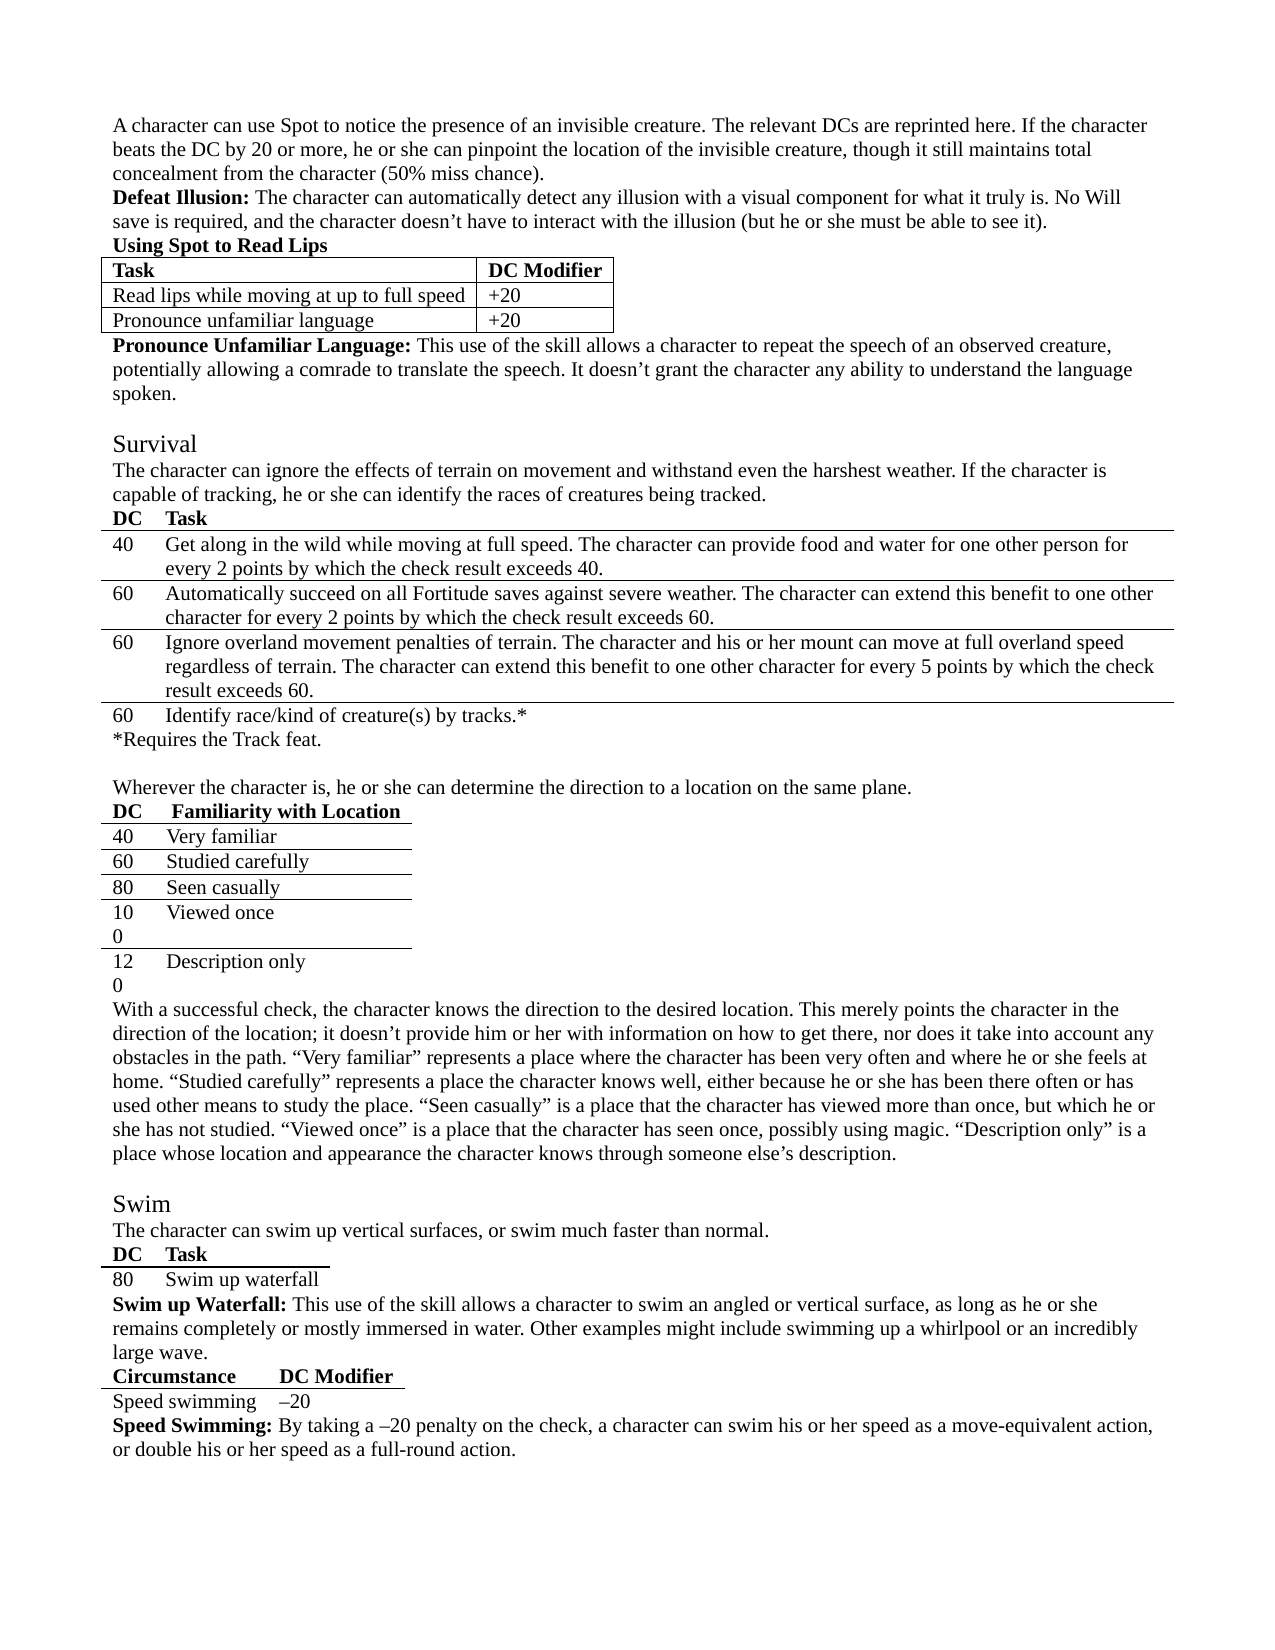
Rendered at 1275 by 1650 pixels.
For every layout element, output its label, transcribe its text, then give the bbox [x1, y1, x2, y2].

table_cell Get along in the wild while moving at full speed. The character can provide food and water for one other person for every 2 points by which the check result exceeds 40. [154, 531, 1174, 579]
text A character can use Spot to notice the presence of an invisible creature. The relevant DCs are reprinted here. If the character beats the DC by 20 or more, he or she can pinpoint the location of the invisible creature, though it still maintains total concealment from the character (50% miss chance). [112, 112, 1162, 185]
table_header Task [102, 258, 476, 282]
table_header DC [101, 1242, 154, 1266]
text With a successful check, the character knows the direction to the desired location. This merely points the character in the direction of the location; it doesn’t provide him or her with information on how to get there, nor does it take into account any obstacles in the path. “Very familiar” represents a place where the character has been very often and where he or she feels at home. “Studied carefully” represents a place the character knows well, either because he or she has been there often or has used other means to study the place. “Seen casually” is a place that the character has viewed more than once, but which he or she has not studied. “Viewed once” is a place that the character has seen once, possibly using magic. “Description only” is a place whose location and appearance the character knows through someone else’s description. [112, 997, 1162, 1165]
subtitle Swim [112, 1189, 1162, 1218]
subtitle Using Spot to Read Lips [112, 233, 1162, 257]
table_cell +20 [477, 283, 613, 307]
table_cell Automatically succeed on all Fortitude saves against severe weather. The character can extend this benefit to one other character for every 2 points by which the check result exceeds 60. [154, 581, 1174, 629]
table_header DC Modifier [477, 258, 613, 282]
text *Requires the Track feat. [112, 727, 1162, 751]
table_cell Read lips while moving at up to full speed [102, 283, 476, 307]
table_header Circumstance [101, 1364, 268, 1388]
table_cell 80 [101, 1268, 154, 1291]
table_cell Description only [155, 949, 412, 997]
table_cell Very familiar [155, 824, 412, 848]
table_cell Speed swimming [101, 1389, 268, 1413]
table_cell 60 [101, 850, 155, 873]
table_header DC [101, 799, 155, 823]
table_header Familiarity with Location [155, 799, 412, 823]
table_header DC [101, 506, 154, 530]
table_cell 60 [101, 630, 154, 702]
table_cell Seen casually [155, 875, 412, 899]
text Wherever the character is, he or she can determine the direction to a location on the same plane. [112, 775, 1162, 799]
text Defeat Illusion: The character can automatically detect any illusion with a visual component for what it truly is. No Will save is required, and the character doesn’t have to interact with the illusion (but he or she must be able to see it). [112, 185, 1162, 233]
table_cell Viewed once [155, 900, 412, 948]
text Swim up Waterfall: This use of the skill allows a character to swim an angled or vertical surface, as long as he or she remains completely or mostly immersed in water. Other examples might include swimming up a whirlpool or an incredibly large wave. [112, 1291, 1162, 1364]
table_cell 60 [101, 703, 154, 727]
table_cell 40 [101, 531, 154, 579]
text Pronounce Unfamiliar Language: This use of the skill allows a character to repeat the speech of an observed creature, potentially allowing a comrade to translate the speech. It doesn’t grant the character any ability to understand the language spoken. [112, 333, 1162, 405]
table_cell 60 [101, 581, 154, 629]
table_cell –20 [268, 1389, 404, 1413]
table_cell +20 [477, 308, 613, 332]
table_cell 100 [101, 900, 155, 948]
subtitle Survival [112, 429, 1162, 458]
text The character can swim up vertical surfaces, or swim much faster than normal. [112, 1218, 1162, 1242]
table_cell Ignore overland movement penalties of terrain. The character and his or her mount can move at full overland speed regardless of terrain. The character can extend this benefit to one other character for every 5 points by which the check result exceeds 60. [154, 630, 1174, 702]
table_header Task [154, 506, 1174, 530]
table_cell 80 [101, 875, 155, 899]
table_cell Swim up waterfall [154, 1268, 330, 1291]
table_header Task [154, 1242, 330, 1266]
table_cell 40 [101, 824, 155, 848]
text The character can ignore the effects of terrain on movement and withstand even the harshest weather. If the character is capable of tracking, he or she can identify the races of creatures being tracked. [112, 458, 1162, 506]
table_cell Studied carefully [155, 850, 412, 873]
table_header DC Modifier [268, 1364, 404, 1388]
text Speed Swimming: By taking a –20 penalty on the check, a character can swim his or her speed as a move-equivalent action, or double his or her speed as a full-round action. [112, 1413, 1162, 1461]
table_cell Identify race/kind of creature(s) by tracks.* [154, 703, 1174, 727]
table_cell 120 [101, 949, 155, 997]
table_cell Pronounce unfamiliar language [102, 308, 476, 332]
